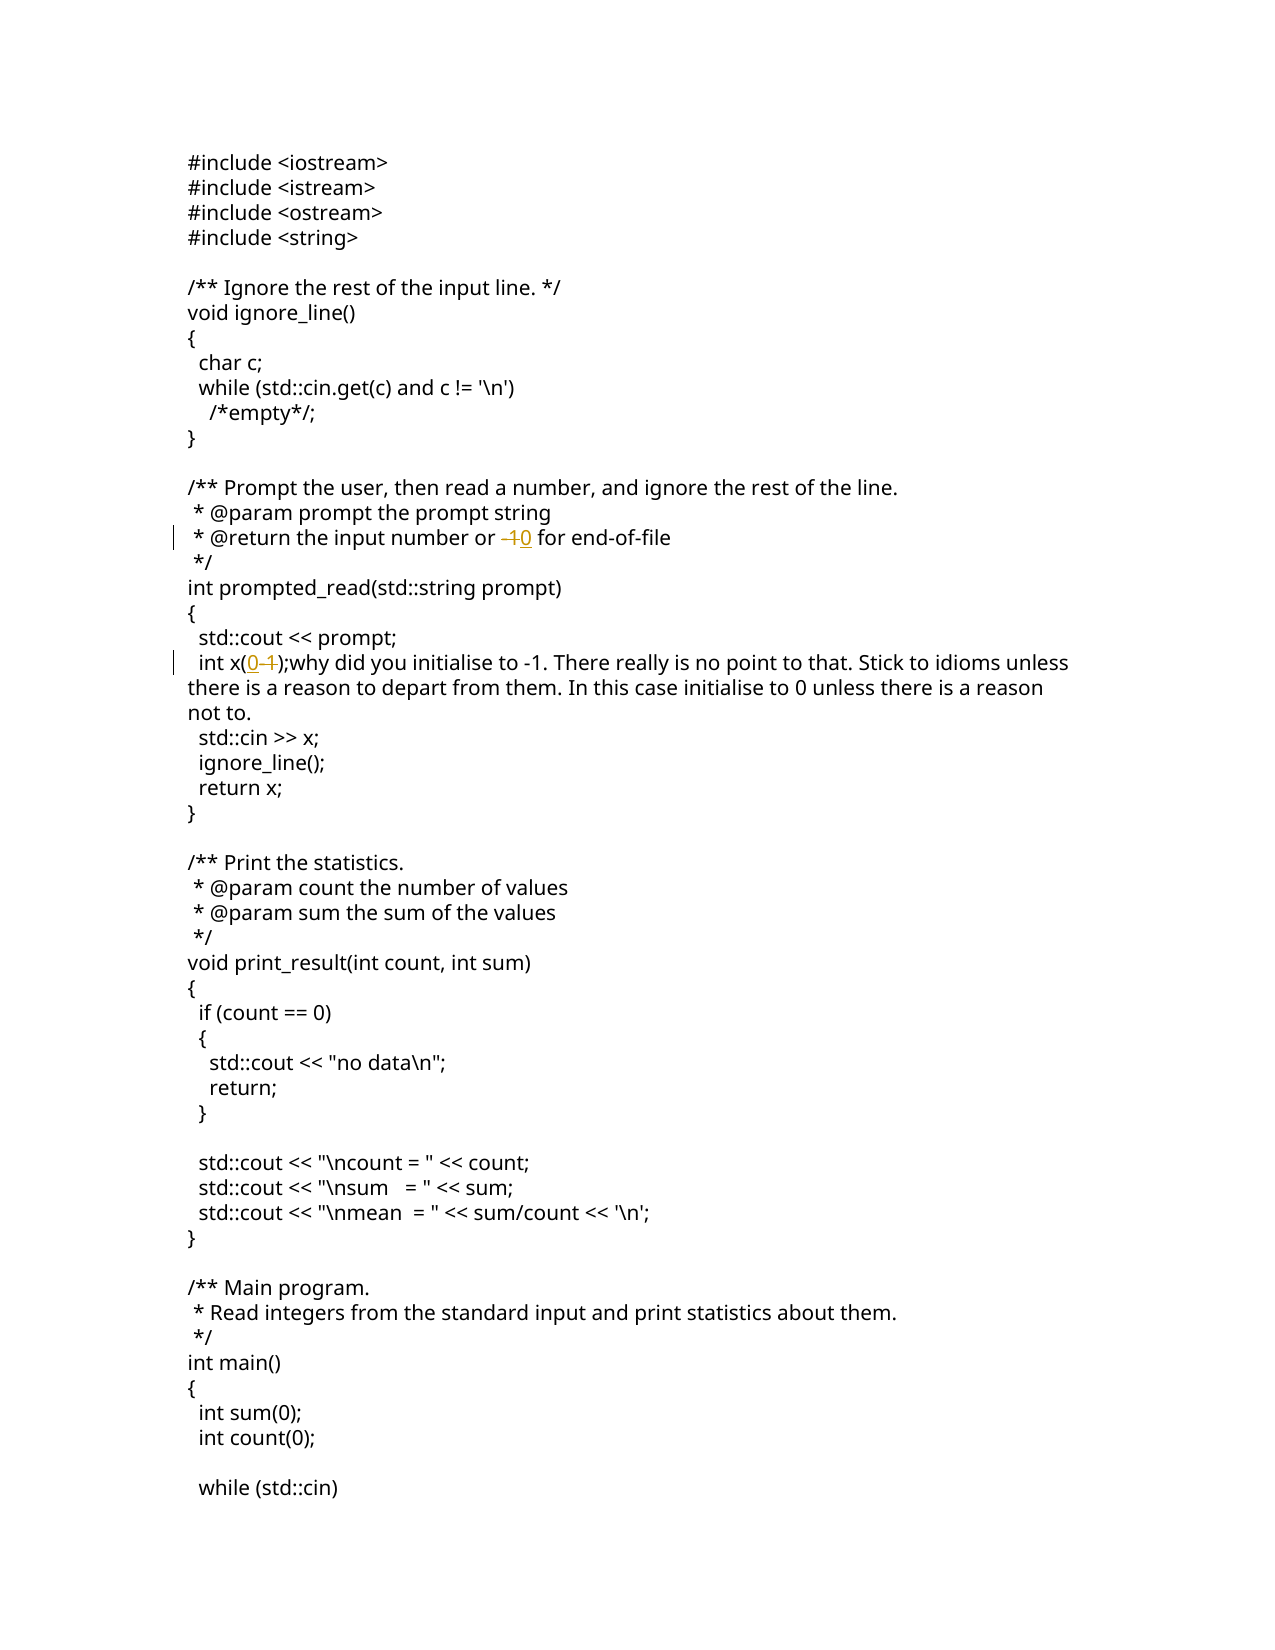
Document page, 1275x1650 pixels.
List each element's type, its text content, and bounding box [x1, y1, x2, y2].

text int count(0); [187, 1425, 1072, 1450]
text ignore_line(); [187, 750, 1072, 775]
text /** Ignore the rest of the input line. */ [187, 275, 1072, 300]
text int x(0);why did you initialise to -1. There really is no point to that. Stick to idioms unless there is a reason to depart from them. In this case initialise to 0 unless there is a reason not to. [187, 650, 1072, 725]
text std::cout << "\nsum = " << sum; [187, 1175, 1072, 1200]
text /** Print the statistics. [187, 850, 1072, 875]
text int main() [187, 1350, 1072, 1375]
text #include <ostream> [187, 200, 1072, 225]
text } [187, 1225, 1072, 1250]
text #include <string> [187, 225, 1072, 250]
text { [187, 600, 1072, 625]
text * @param prompt the prompt string [187, 500, 1072, 525]
text */ [187, 550, 1072, 575]
text { [187, 1375, 1072, 1400]
text return; [187, 1075, 1072, 1100]
text */ [187, 1325, 1072, 1350]
text std::cout << prompt; [187, 625, 1072, 650]
text std::cout << "\ncount = " << count; [187, 1150, 1072, 1175]
text #include <istream> [187, 175, 1072, 200]
text } [187, 425, 1072, 450]
text if (count == 0) [187, 1000, 1072, 1025]
text #include <iostream> [187, 150, 1072, 175]
text } [187, 1100, 1072, 1125]
text std::cout << "\nmean = " << sum/count << '\n'; [187, 1200, 1072, 1225]
text * @param count the number of values [187, 875, 1072, 900]
text int prompted_read(std::string prompt) [187, 575, 1072, 600]
text } [187, 800, 1072, 825]
text while (std::cin) [187, 1475, 1072, 1500]
text int sum(0); [187, 1400, 1072, 1425]
text { [187, 975, 1072, 1000]
text void print_result(int count, int sum) [187, 950, 1072, 975]
text return x; [187, 775, 1072, 800]
text while (std::cin.get(c) and c != '\n') [187, 375, 1072, 400]
text { [187, 1025, 1072, 1050]
text */ [187, 925, 1072, 950]
text * Read integers from the standard input and print statistics about them. [187, 1300, 1072, 1325]
text * @return the input number or 0 for end-of-file [187, 525, 1072, 550]
text { [187, 325, 1072, 350]
text /** Main program. [187, 1275, 1072, 1300]
text std::cin >> x; [187, 725, 1072, 750]
text * @param sum the sum of the values [187, 900, 1072, 925]
text char c; [187, 350, 1072, 375]
text /*empty*/; [187, 400, 1072, 425]
text void ignore_line() [187, 300, 1072, 325]
text std::cout << "no data\n"; [187, 1050, 1072, 1075]
text /** Prompt the user, then read a number, and ignore the rest of the line. [187, 475, 1072, 500]
